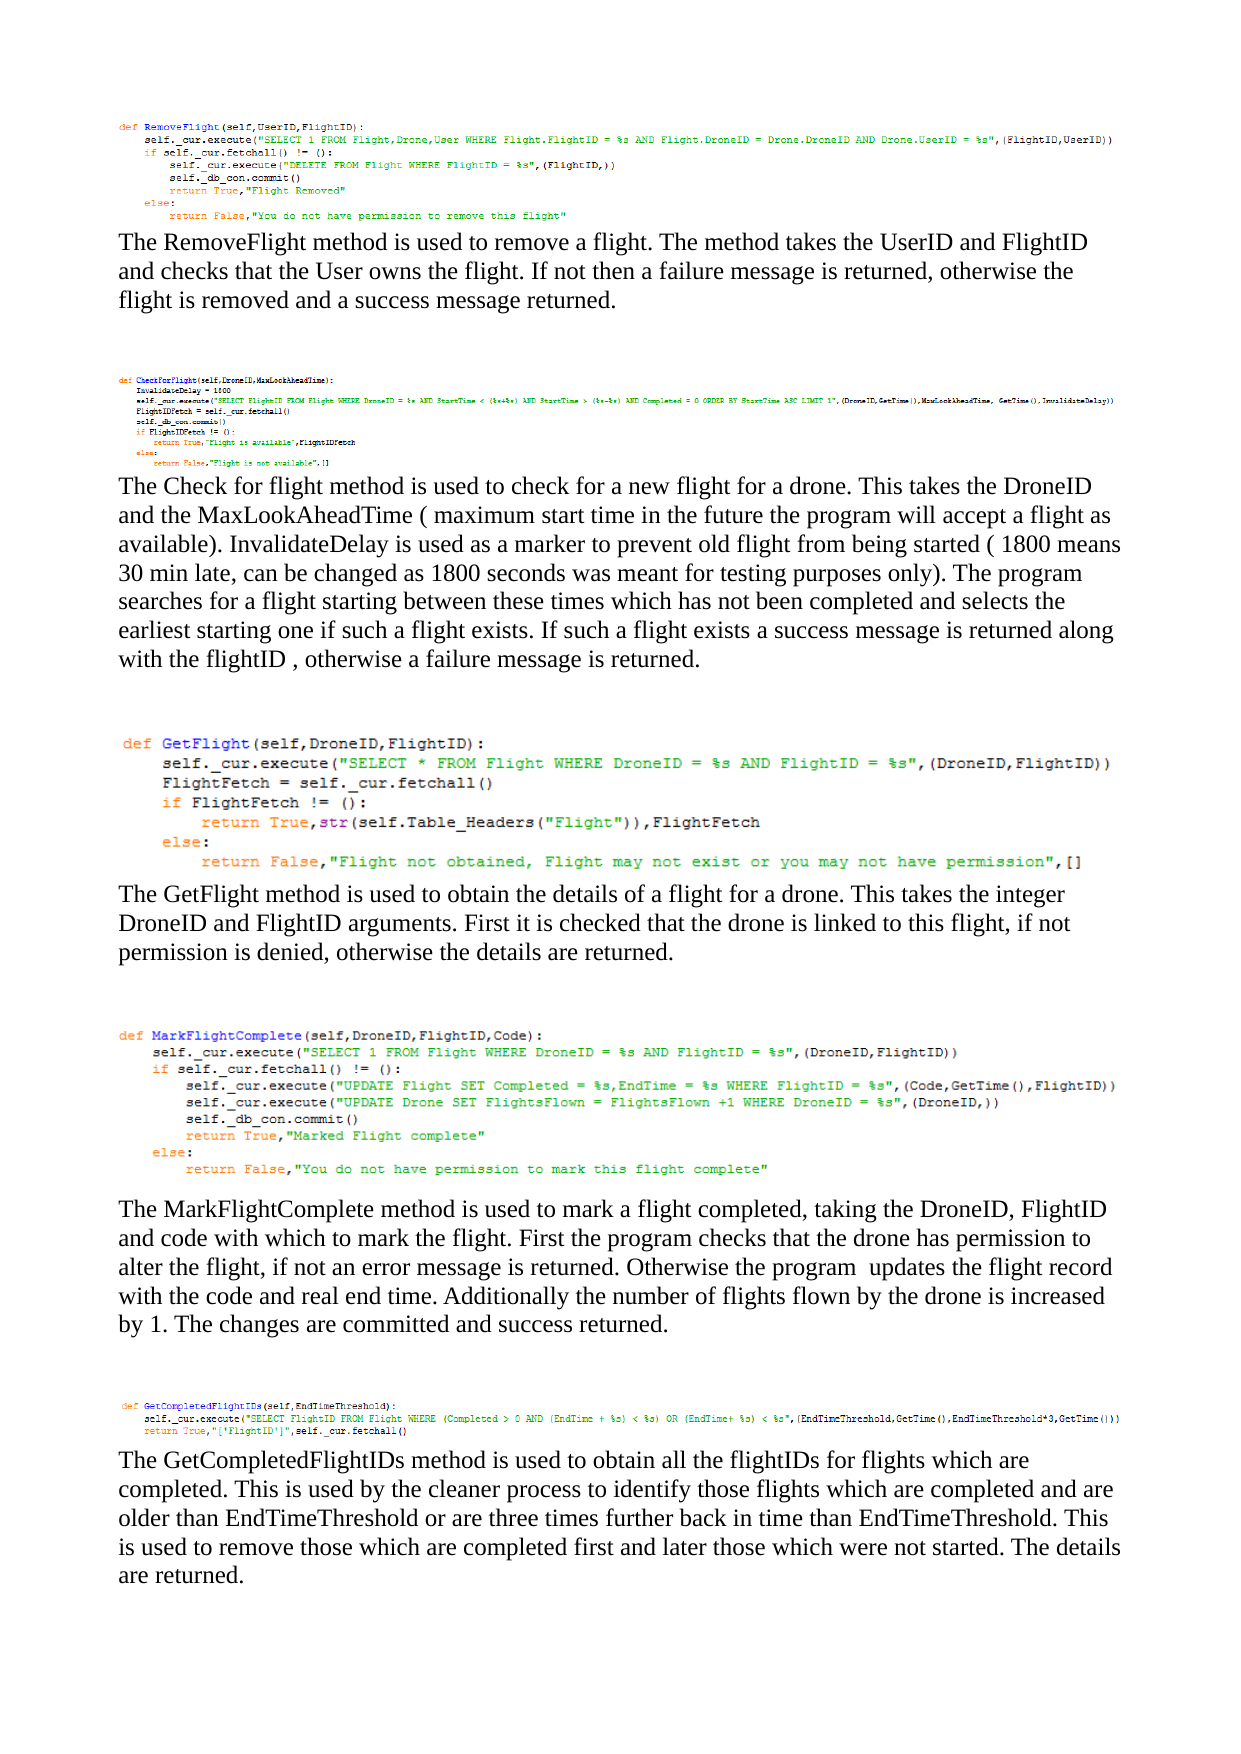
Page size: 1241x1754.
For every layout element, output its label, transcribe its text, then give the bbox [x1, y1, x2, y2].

text The Check for flight method is used to check for a new flight for a drone. This takes the DroneID and the MaxLookAheadTime ( maximum start time in the future the program will accept a flight as available). InvalidateDelay is used as a marker to prevent old flight from being started ( 1800 means 30 min late, can be changed as 1800 seconds was meant for testing purposes only). The program searches for a flight starting between these times which has not been completed and selects the earliest starting one if such a flight exists. If such a flight exists a success message is returned along with the flightID , otherwise a failure message is returned. [118, 472, 1122, 673]
picture [118, 1023, 1123, 1195]
picture [118, 730, 1123, 880]
picture [118, 1395, 1123, 1446]
picture [118, 118, 1123, 228]
text The GetCompletedFlightIDs method is used to obtain all the flightIDs for flights which are completed. This is used by the cleaner process to identify those flights which are completed and are older than EndTimeThreshold or are three times further back in time than EndTimeThreshold. This is used to remove those which are completed first and later those which were not started. The details are returned. [118, 1446, 1122, 1589]
text The MarkFlightComplete method is used to mark a flight completed, taking the DroneID, FlightID and code with which to mark the flight. First the program checks that the drone has permission to alter the flight, if not an error message is returned. Otherwise the program updates the flight record with the code and real end time. Additionally the number of flights flown by the drone is increased by 1. The changes are committed and success returned. [118, 1195, 1122, 1338]
text The GetFlight method is used to obtain the details of a flight for a drone. This takes the integer DroneID and FlightID arguments. First it is checked that the drone is linked to this flight, if not permission is denied, otherwise the details are returned. [118, 880, 1122, 966]
picture [118, 371, 1123, 472]
text The RemoveFlight method is used to remove a flight. The method takes the UserID and FlightID and checks that the User owns the flight. If not then a failure message is returned, otherwise the flight is removed and a success message returned. [118, 228, 1122, 314]
